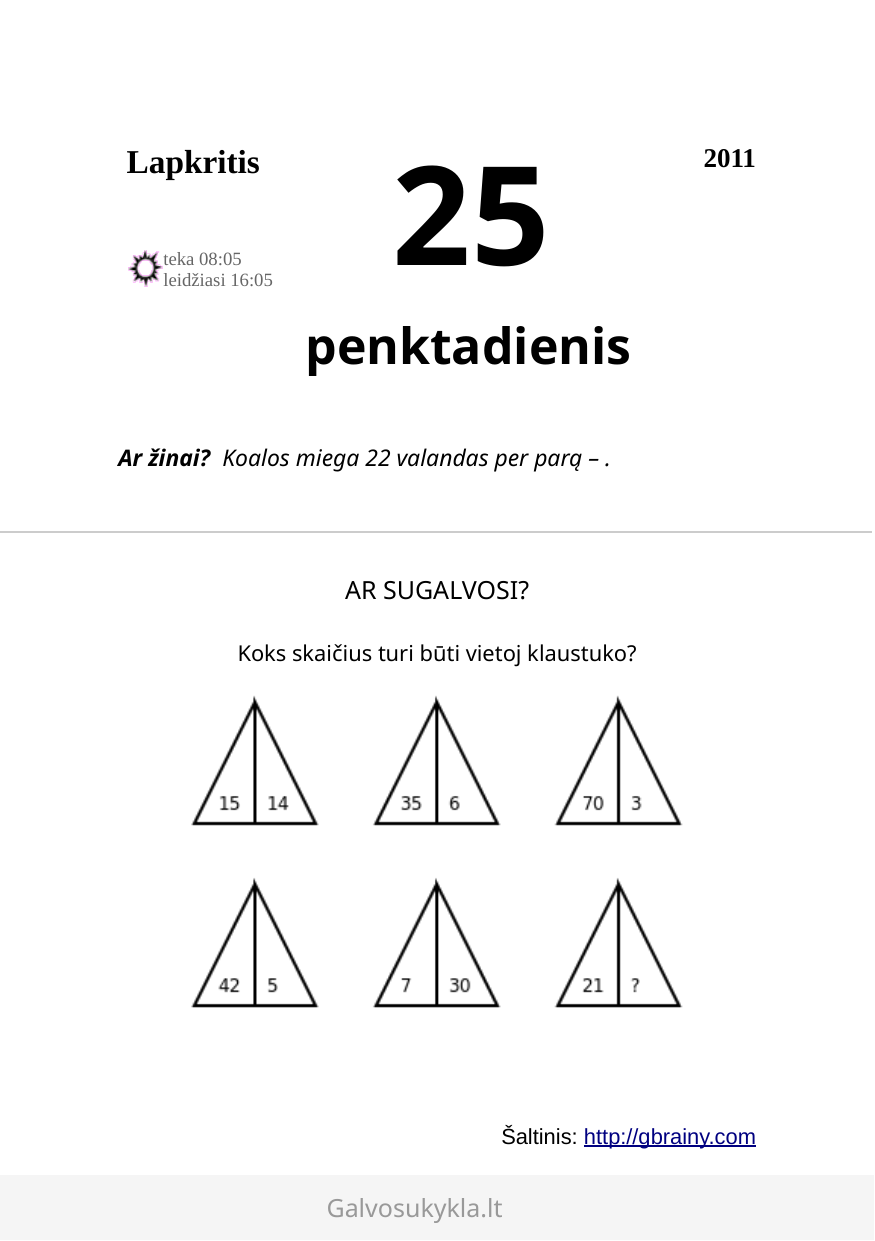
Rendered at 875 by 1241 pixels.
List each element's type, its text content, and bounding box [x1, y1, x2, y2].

text AR SUGALVOSI? [118, 573, 756, 607]
table_header Lapkritis teka 08:05 leidžiasi 16:05 [118, 118, 298, 287]
text Koks skaičius turi būti vietoj klaustuko? [118, 638, 756, 668]
picture [134, 667, 740, 1074]
text Ar žinai? Koalos miega 22 valandas per parą – . [118, 442, 756, 473]
table_header 25 penktadienis [299, 118, 638, 379]
picture [127, 250, 164, 288]
table_header 2011 [638, 118, 756, 379]
table_header [118, 288, 298, 379]
text Šaltinis: http://gbrainy.com [118, 1124, 756, 1149]
